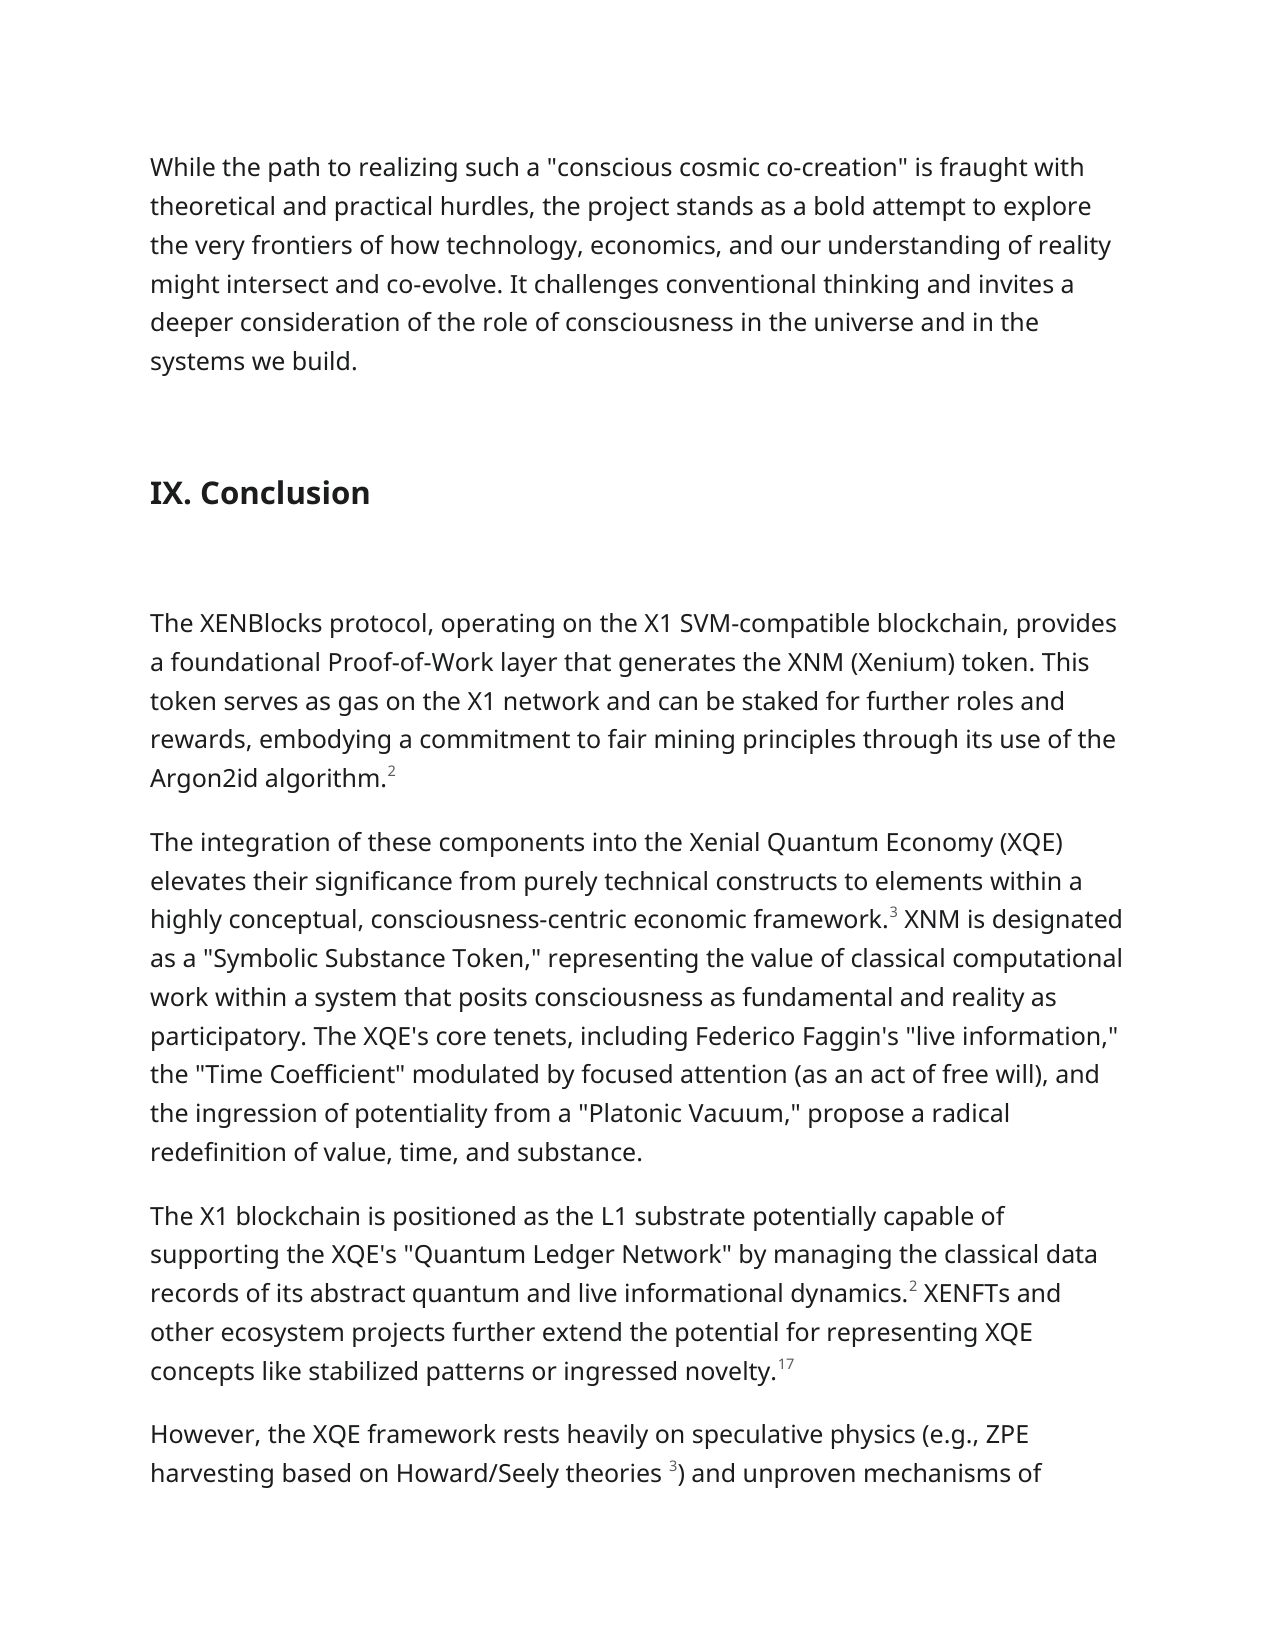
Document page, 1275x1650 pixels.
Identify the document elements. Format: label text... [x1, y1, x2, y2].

text The X1 blockchain is positioned as the L1 substrate potentially capable of supporting the XQE's "Quantum Ledger Network" by managing the classical data records of its abstract quantum and live informational dynamics.2 XENFTs and other ecosystem projects further extend the potential for representing XQE concepts like stabilized patterns or ingressed novelty.17 [150, 1198, 1125, 1387]
text While the path to realizing such a "conscious cosmic co-creation" is fraught with theoretical and practical hurdles, the project stands as a bold attempt to explore the very frontiers of how technology, economics, and our understanding of reality might intersect and co-evolve. It challenges conventional thinking and invites a deeper consideration of the role of consciousness in the universe and in the systems we build. [150, 150, 1125, 378]
subtitle IX. Conclusion [150, 471, 1125, 514]
text The integration of these components into the Xenial Quantum Economy (XQE) elevates their significance from purely technical constructs to elements within a highly conceptual, consciousness-centric economic framework.3 XNM is designated as a "Symbolic Substance Token," representing the value of classical computational work within a system that posits consciousness as fundamental and reality as participatory. The XQE's core tenets, including Federico Faggin's "live information," the "Time Coefficient" modulated by focused attention (as an act of free will), and the ingression of potentiality from a "Platonic Vacuum," propose a radical redefinition of value, time, and substance. [150, 824, 1125, 1169]
text The XENBlocks protocol, operating on the X1 SVM-compatible blockchain, provides a foundational Proof-of-Work layer that generates the XNM (Xenium) token. This token serves as gas on the X1 network and can be staked for further roles and rewards, embodying a commitment to fair mining principles through its use of the Argon2id algorithm.2 [150, 606, 1125, 795]
text However, the XQE framework rests heavily on speculative physics (e.g., ZPE harvesting based on Howard/Seely theories 3) and unproven mechanisms of [150, 1417, 1125, 1490]
